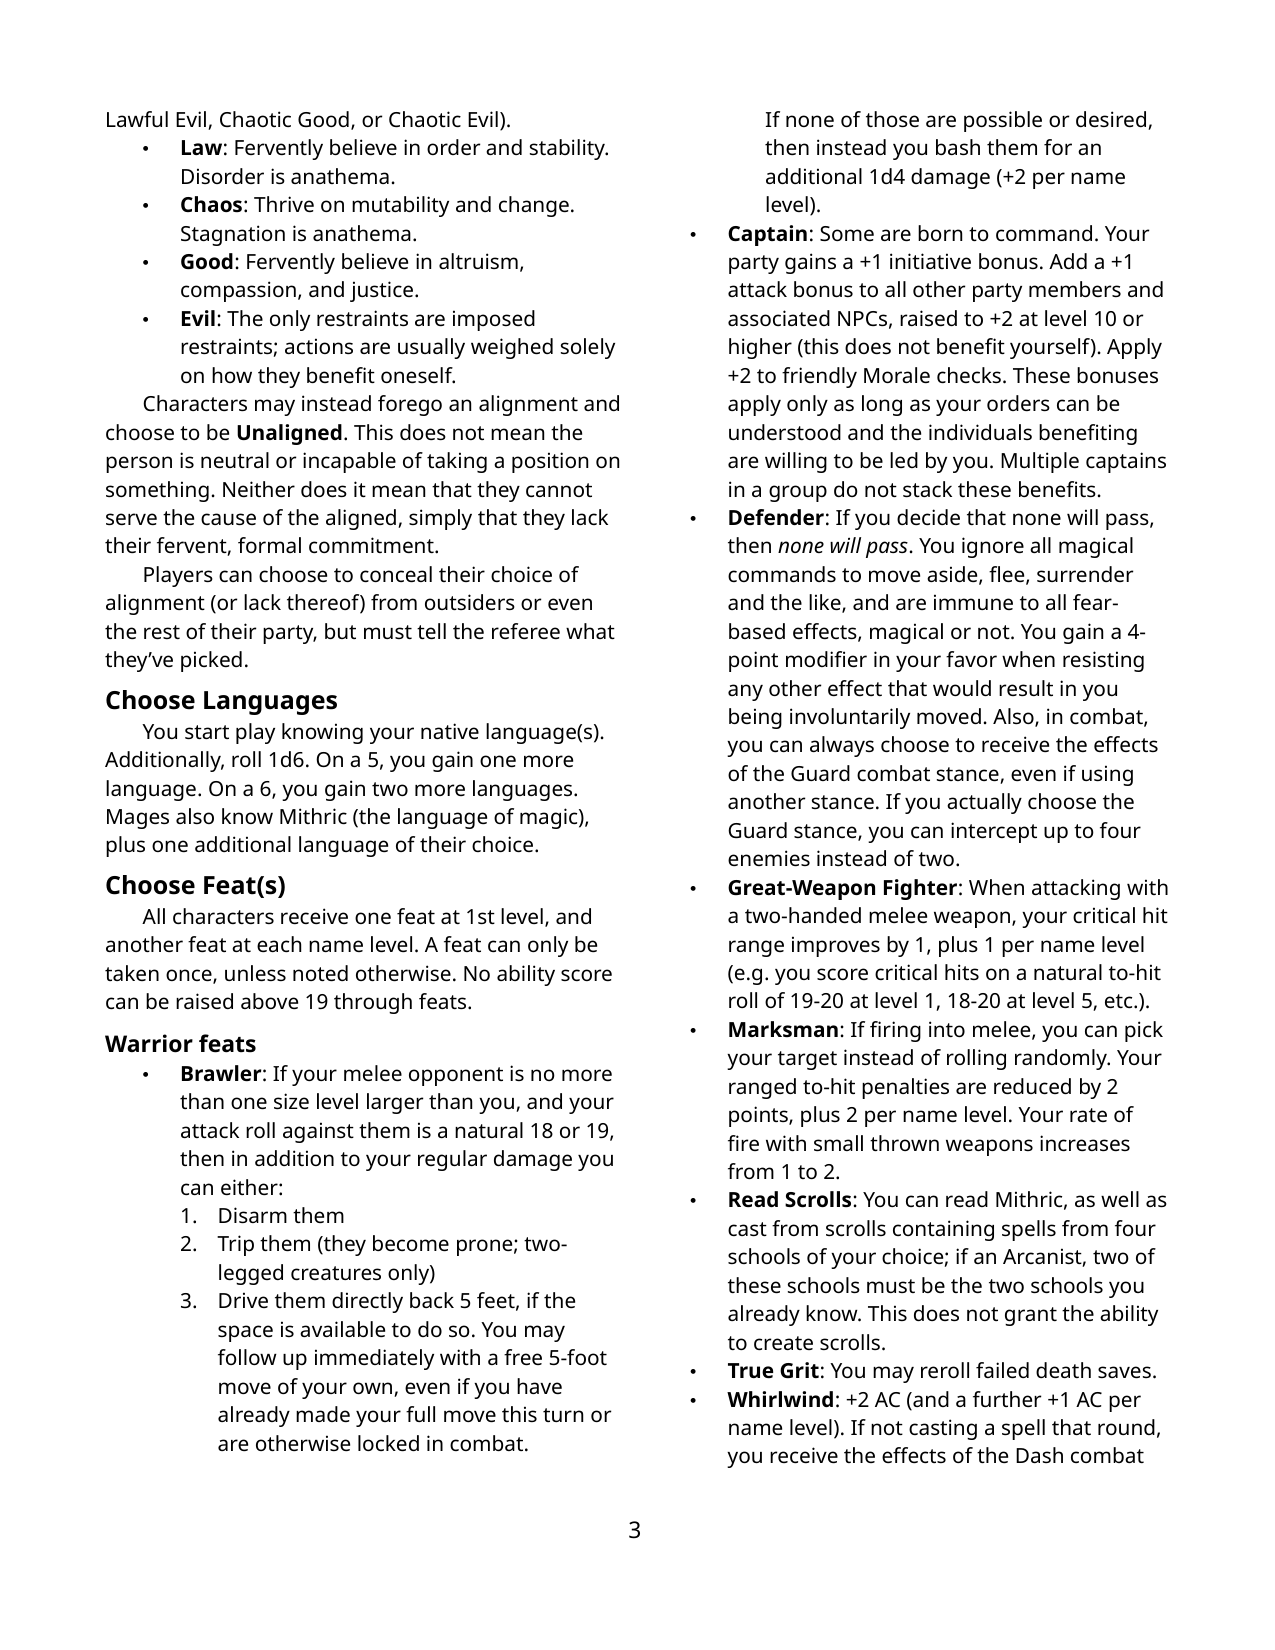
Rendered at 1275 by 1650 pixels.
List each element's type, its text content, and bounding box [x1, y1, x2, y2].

list Whirlwind: +2 AC (and a further +1 AC per name level). If not casting a spell that round, you receive the effects of the Dash combat [690, 1385, 1170, 1470]
text Players can choose to conceal their choice of alignment (or lack thereof) from outsiders or even the rest of their party, but must tell the referee what they’ve picked. [105, 560, 622, 674]
list Captain: Some are born to command. Your party gains a +1 initiative bonus. Add a +1 attack bonus to all other party members and associated NPCs, raised to +2 at level 10 or higher (this does not benefit yourself). Apply +2 to friendly Morale checks. These bonuses apply only as long as your orders can be understood and the individuals benefiting are willing to be led by you. Multiple captains in a group do not stack these benefits. [690, 219, 1170, 503]
list Drive them directly back 5 feet, if the space is available to do so. You may follow up immediately with a free 5-foot move of your own, even if you have already made your full move this turn or are otherwise locked in combat. [180, 1286, 622, 1457]
list Good: Fervently believe in altruism, compassion, and justice. [142, 247, 622, 304]
list True Grit: You may reroll failed death saves. [690, 1356, 1170, 1385]
list Marksman: If firing into melee, you can pick your target instead of rolling randomly. Your ranged to-hit penalties are reduced by 2 points, plus 2 per name level. Your rate of fire with small thrown weapons increases from 1 to 2. [690, 1015, 1170, 1186]
list Read Scrolls: You can read Mithric, as well as cast from scrolls containing spells from four schools of your choice; if an Arcanist, two of these schools must be the two schools you already know. This does not grant the ability to create scrolls. [690, 1186, 1170, 1356]
list Defender: If you decide that none will pass, then none will pass. You ignore all magical commands to move aside, flee, surrender and the like, and are immune to all fear-based effects, magical or not. You gain a 4-point modifier in your favor when resisting any other effect that would result in you being involuntarily moved. Also, in combat, you can always choose to receive the effects of the Guard combat stance, even if using another stance. If you actually choose the Guard stance, you can intercept up to four enemies instead of two. [690, 503, 1170, 873]
list Great-Weapon Fighter: When attacking with a two-handed melee weapon, your critical hit range improves by 1, plus 1 per name level (e.g. you score critical hits on a natural to-hit roll of 19-20 at level 1, 18-20 at level 5, etc.). [690, 873, 1170, 1015]
list Trip them (they become prone; two-legged creatures only) [180, 1229, 622, 1286]
subtitle Warrior feats [105, 1028, 622, 1059]
list Disarm them [180, 1201, 622, 1229]
subtitle Choose Languages [105, 683, 622, 717]
subtitle Choose Feat(s) [105, 868, 622, 902]
list Evil: The only restraints are imposed restraints; actions are usually weighed solely on how they benefit oneself. [142, 304, 622, 389]
list Law: Fervently believe in order and stability. Disorder is anathema. [142, 133, 622, 190]
text Characters may instead forego an alignment and choose to be Unaligned. This does not mean the person is neutral or incapable of taking a position on something. Neither does it mean that they cannot serve the cause of the aligned, simply that they lack their fervent, formal commitment. [105, 389, 622, 560]
text All characters receive one feat at 1st level, and another feat at each name level. A feat can only be taken once, unless noted otherwise. No ability score can be raised above 19 through feats. [105, 902, 622, 1016]
list Chaos: Thrive on mutability and change. Stagnation is anathema. [142, 190, 622, 247]
text You start play knowing your native language(s). Additionally, roll 1d6. On a 5, you gain one more language. On a 6, you gain two more languages. Mages also know Mithric (the language of magic), plus one additional language of their choice. [105, 717, 622, 859]
list If none of those are possible or desired, then instead you bash them for an additional 1d4 damage (+2 per name level). [727, 105, 1170, 219]
text Lawful Evil, Chaotic Good, or Chaotic Evil). [105, 105, 622, 133]
list Brawler: If your melee opponent is no more than one size level larger than you, and your attack roll against them is a natural 18 or 19, then in addition to your regular damage you can either: [142, 1059, 622, 1201]
